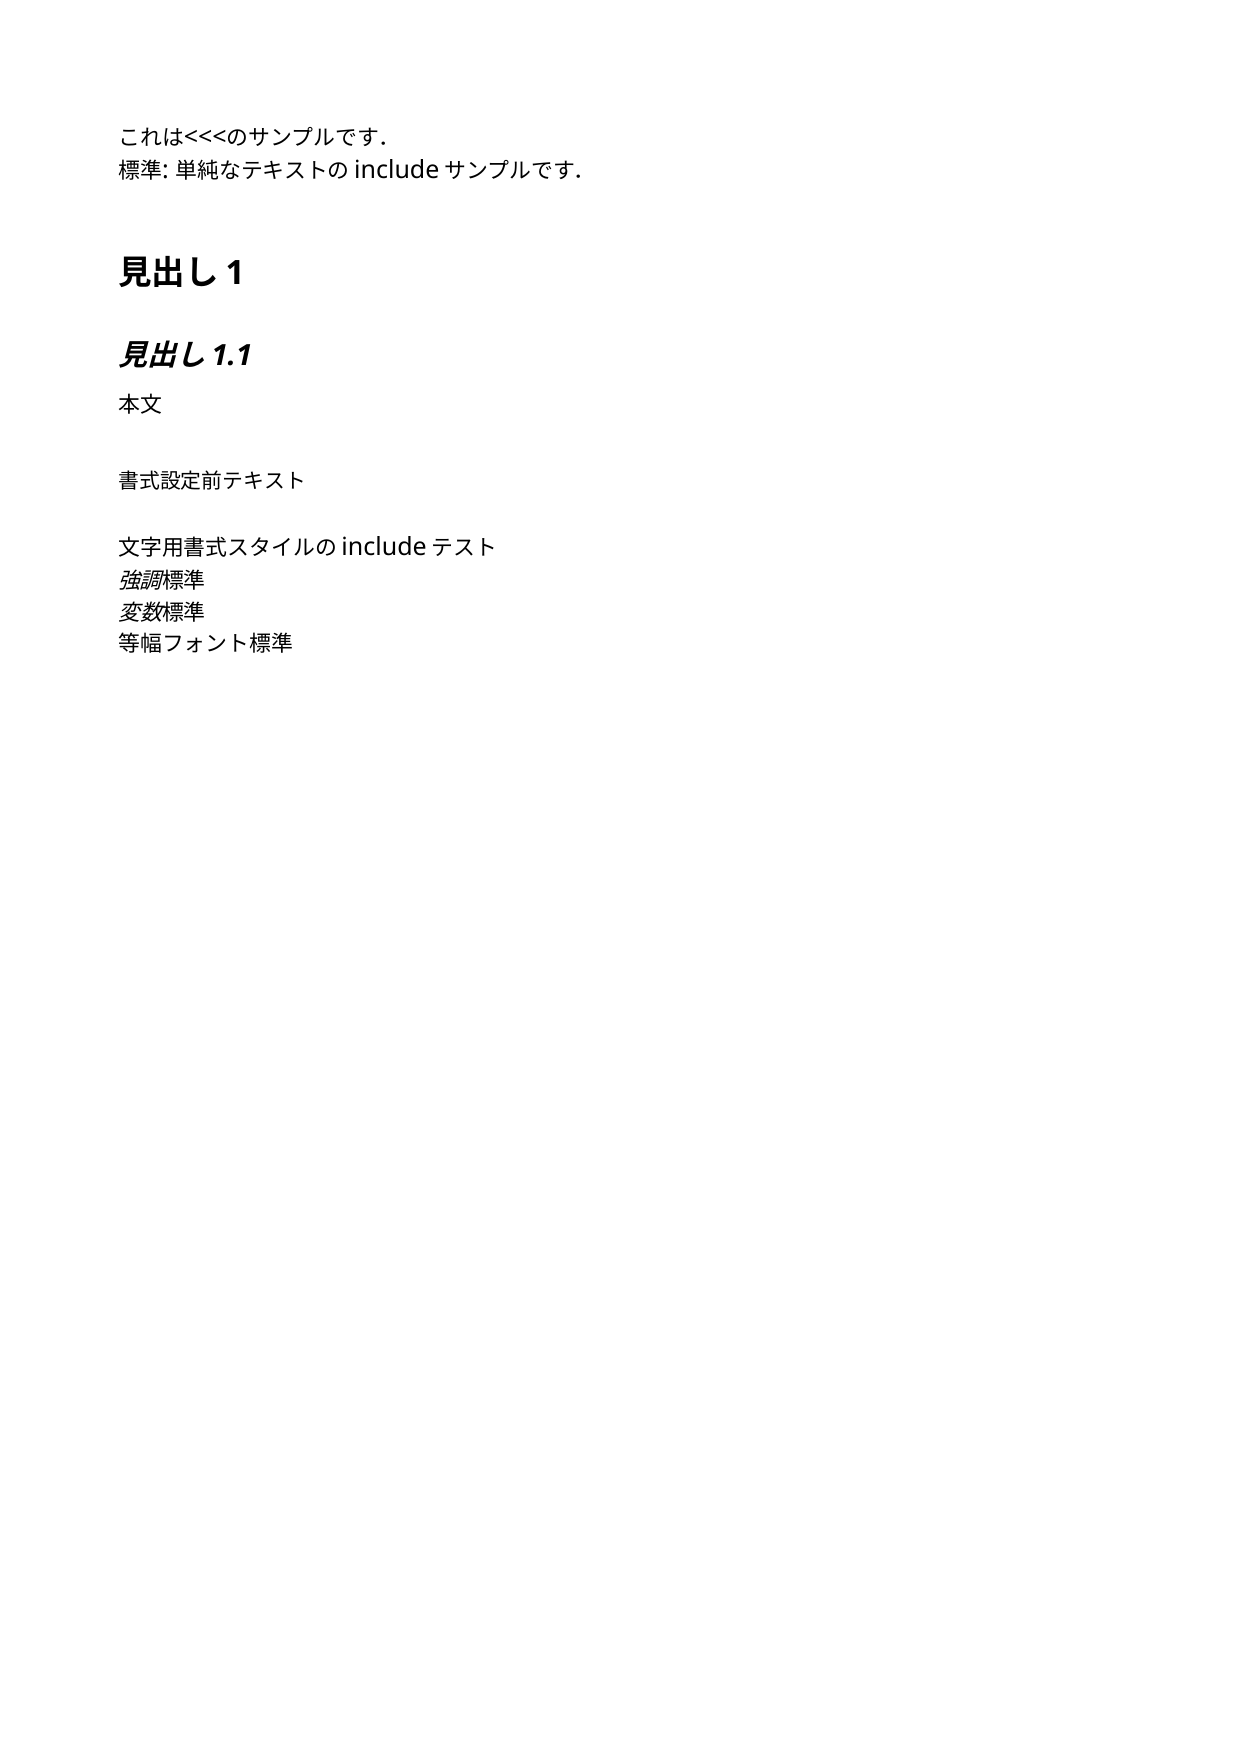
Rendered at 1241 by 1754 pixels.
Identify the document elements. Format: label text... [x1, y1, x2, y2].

text 本文 [118, 387, 1122, 418]
text 文字用書式スタイルのincludeテスト [118, 529, 1122, 563]
text これは<<<のサンプルです． [118, 118, 1122, 152]
text 等幅フォント標準 [118, 626, 1122, 658]
subtitle 見出し1 [118, 245, 1122, 294]
text 強調標準 [118, 563, 1122, 595]
text 標準: 単純なテキストのincludeサンプルです． [118, 152, 1122, 186]
subtitle 見出し1.1 [118, 332, 1122, 374]
text 変数標準 [118, 595, 1122, 626]
text 書式設定前テキスト [118, 465, 1122, 495]
